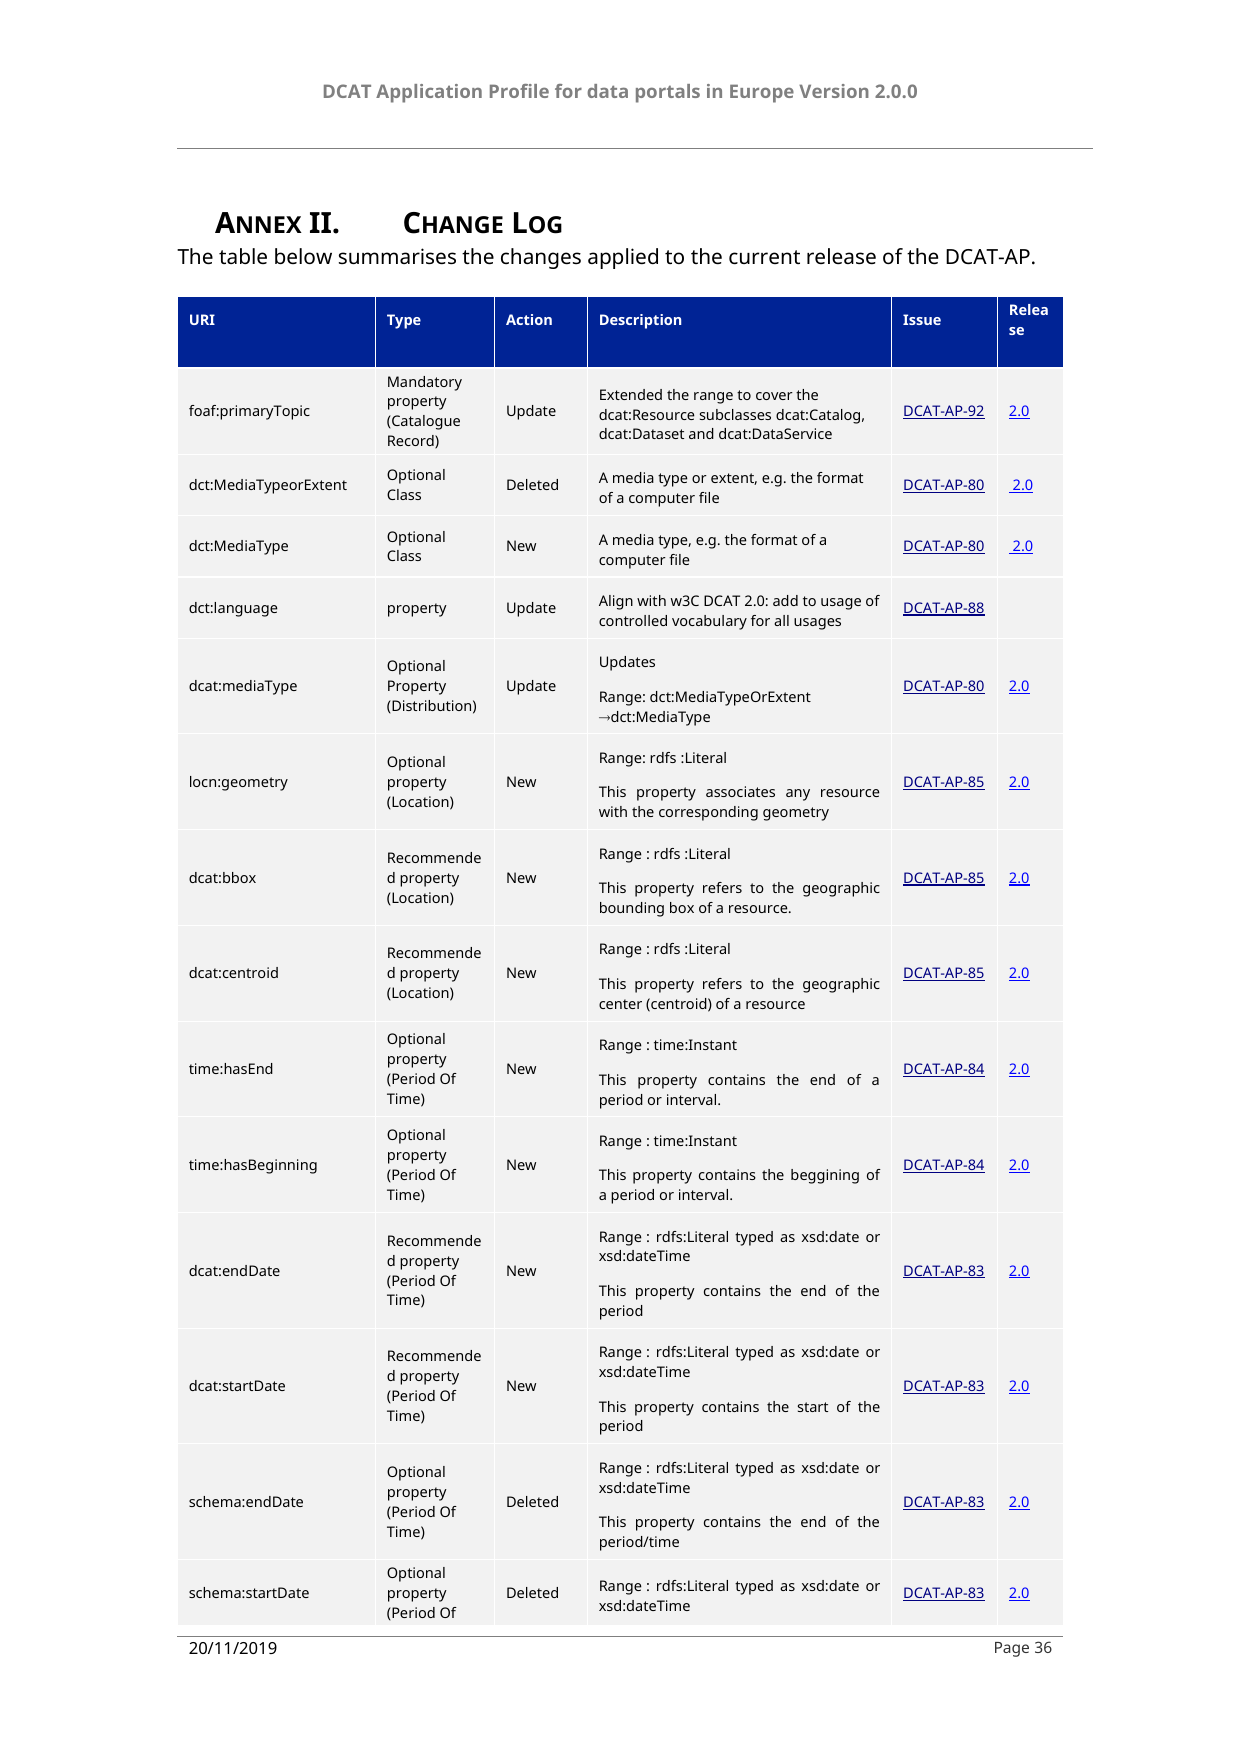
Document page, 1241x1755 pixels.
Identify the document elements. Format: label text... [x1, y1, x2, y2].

table_cell dcat:startDate [178, 1329, 375, 1443]
table_cell 2.0 [998, 455, 1063, 515]
table_cell schema:startDate [178, 1560, 375, 1625]
table_cell 2.0 [998, 1022, 1063, 1116]
table_cell DCAT-AP-83 [892, 1560, 997, 1625]
table_header URI [178, 297, 375, 367]
table_cell property [376, 578, 494, 638]
table_cell DCAT-AP-85 [892, 830, 997, 925]
table_cell dct:MediaTypeorExtent [178, 455, 375, 515]
table_cell 2.0 [998, 516, 1063, 576]
table_cell New [495, 926, 587, 1021]
table_cell 2.0 [998, 734, 1063, 829]
table_cell DCAT-AP-80 [892, 455, 997, 515]
table_cell schema:endDate [178, 1444, 375, 1559]
table_cell locn:geometry [178, 734, 375, 829]
table_cell Deleted [495, 1560, 587, 1625]
table_cell New [495, 1329, 587, 1443]
table_cell dcat:mediaType [178, 639, 375, 733]
table_cell DCAT-AP-84 [892, 1022, 997, 1116]
table_cell New [495, 830, 587, 925]
table_cell dcat:bbox [178, 830, 375, 925]
list Change Log [215, 203, 1063, 242]
table_cell New [495, 1117, 587, 1212]
table_header Action [495, 297, 587, 367]
table_cell Range : rdfs:Literal typed as xsd:date or xsd:dateTime This property contains the end of the period/time [588, 1444, 891, 1559]
table_cell 2.0 [998, 926, 1063, 1021]
table_cell DCAT-AP-85 [892, 926, 997, 1021]
table_cell Update [495, 369, 587, 454]
table_cell dct:MediaType [178, 516, 375, 576]
table_cell 2.0 [998, 1329, 1063, 1443]
table_cell Optional property (Period Of Time) [376, 1444, 494, 1559]
table_header Release [998, 297, 1063, 367]
table_cell 2.0 [998, 1444, 1063, 1559]
table_cell DCAT-AP-83 [892, 1444, 997, 1559]
table_cell 2.0 [998, 639, 1063, 733]
table_cell Updates Range: dct:MediaTypeOrExtent dct:MediaType [588, 639, 891, 733]
table_cell DCAT-AP-83 [892, 1329, 997, 1443]
table_cell Range : rdfs:Literal typed as xsd:date or xsd:dateTime This property contains the start of the period [588, 1329, 891, 1443]
table_cell time:hasEnd [178, 1022, 375, 1116]
table_cell Update [495, 578, 587, 638]
table_cell New [495, 734, 587, 829]
table_cell Recommended property (Period Of Time) [376, 1329, 494, 1443]
table_cell DCAT-AP-80 [892, 516, 997, 576]
table_cell dcat:endDate [178, 1213, 375, 1328]
table_cell dcat:centroid [178, 926, 375, 1021]
table_cell DCAT-AP-92 [892, 369, 997, 454]
table_cell 2.0 [998, 1560, 1063, 1625]
table_cell Range : rdfs :Literal This property refers to the geographic bounding box of a resource. [588, 830, 891, 925]
table_cell New [495, 1022, 587, 1116]
table_cell 2.0 [998, 369, 1063, 454]
table_cell Recommended property (Location) [376, 830, 494, 925]
table_cell Optional Class [376, 516, 494, 576]
table_header Type [376, 297, 494, 367]
table_cell DCAT-AP-85 [892, 734, 997, 829]
table_cell Optional property (Period Of [376, 1560, 494, 1625]
table_cell A media type, e.g. the format of a computer file [588, 516, 891, 576]
table_cell DCAT-AP-83 [892, 1213, 997, 1328]
table_cell Optional Class [376, 455, 494, 515]
table_cell 2.0 [998, 1213, 1063, 1328]
table_cell Optional property (Period Of Time) [376, 1022, 494, 1116]
table_cell New [495, 516, 587, 576]
table_cell Optional property (Location) [376, 734, 494, 829]
table_cell Optional property (Period Of Time) [376, 1117, 494, 1212]
table_cell Extended the range to cover the dcat:Resource subclasses dcat:Catalog, dcat:Dataset and dcat:DataService [588, 369, 891, 454]
table_cell Optional Property (Distribution) [376, 639, 494, 733]
table_cell New [495, 1213, 587, 1328]
table_cell Recommended property (Period Of Time) [376, 1213, 494, 1328]
table_cell Range : rdfs:Literal typed as xsd:date or xsd:dateTime [588, 1560, 891, 1625]
table_cell DCAT-AP-88 [892, 578, 997, 638]
table_cell 2.0 [998, 830, 1063, 925]
table_cell A media type or extent, e.g. the format of a computer file [588, 455, 891, 515]
table_cell Deleted [495, 1444, 587, 1559]
table_cell 2.0 [998, 1117, 1063, 1212]
table_cell Range : rdfs:Literal typed as xsd:date or xsd:dateTime This property contains the end of the period [588, 1213, 891, 1328]
table_cell DCAT-AP-84 [892, 1117, 997, 1212]
table_cell Recommended property (Location) [376, 926, 494, 1021]
text The table below summarises the changes applied to the current release of the DCAT-AP. [177, 242, 1063, 271]
table_cell time:hasBeginning [178, 1117, 375, 1212]
table_cell Align with w3C DCAT 2.0: add to usage of controlled vocabulary for all usages [588, 578, 891, 638]
table_cell Update [495, 639, 587, 733]
table_cell Range : rdfs :Literal This property refers to the geographic center (centroid) of a resource [588, 926, 891, 1021]
table_cell Deleted [495, 455, 587, 515]
table_cell Range : time:Instant This property contains the beggining of a period or interval. [588, 1117, 891, 1212]
table_header Description [588, 297, 891, 367]
table_cell Mandatory property (Catalogue Record) [376, 369, 494, 454]
table_cell Range : time:Instant This property contains the end of a period or interval. [588, 1022, 891, 1116]
table_header Issue [892, 297, 997, 367]
table_cell [998, 578, 1063, 638]
table_cell Range: rdfs :Literal This property associates any resource with the corresponding geometry [588, 734, 891, 829]
table_cell DCAT-AP-80 [892, 639, 997, 733]
table_cell dct:language [178, 578, 375, 638]
table_cell foaf:primaryTopic [178, 369, 375, 454]
